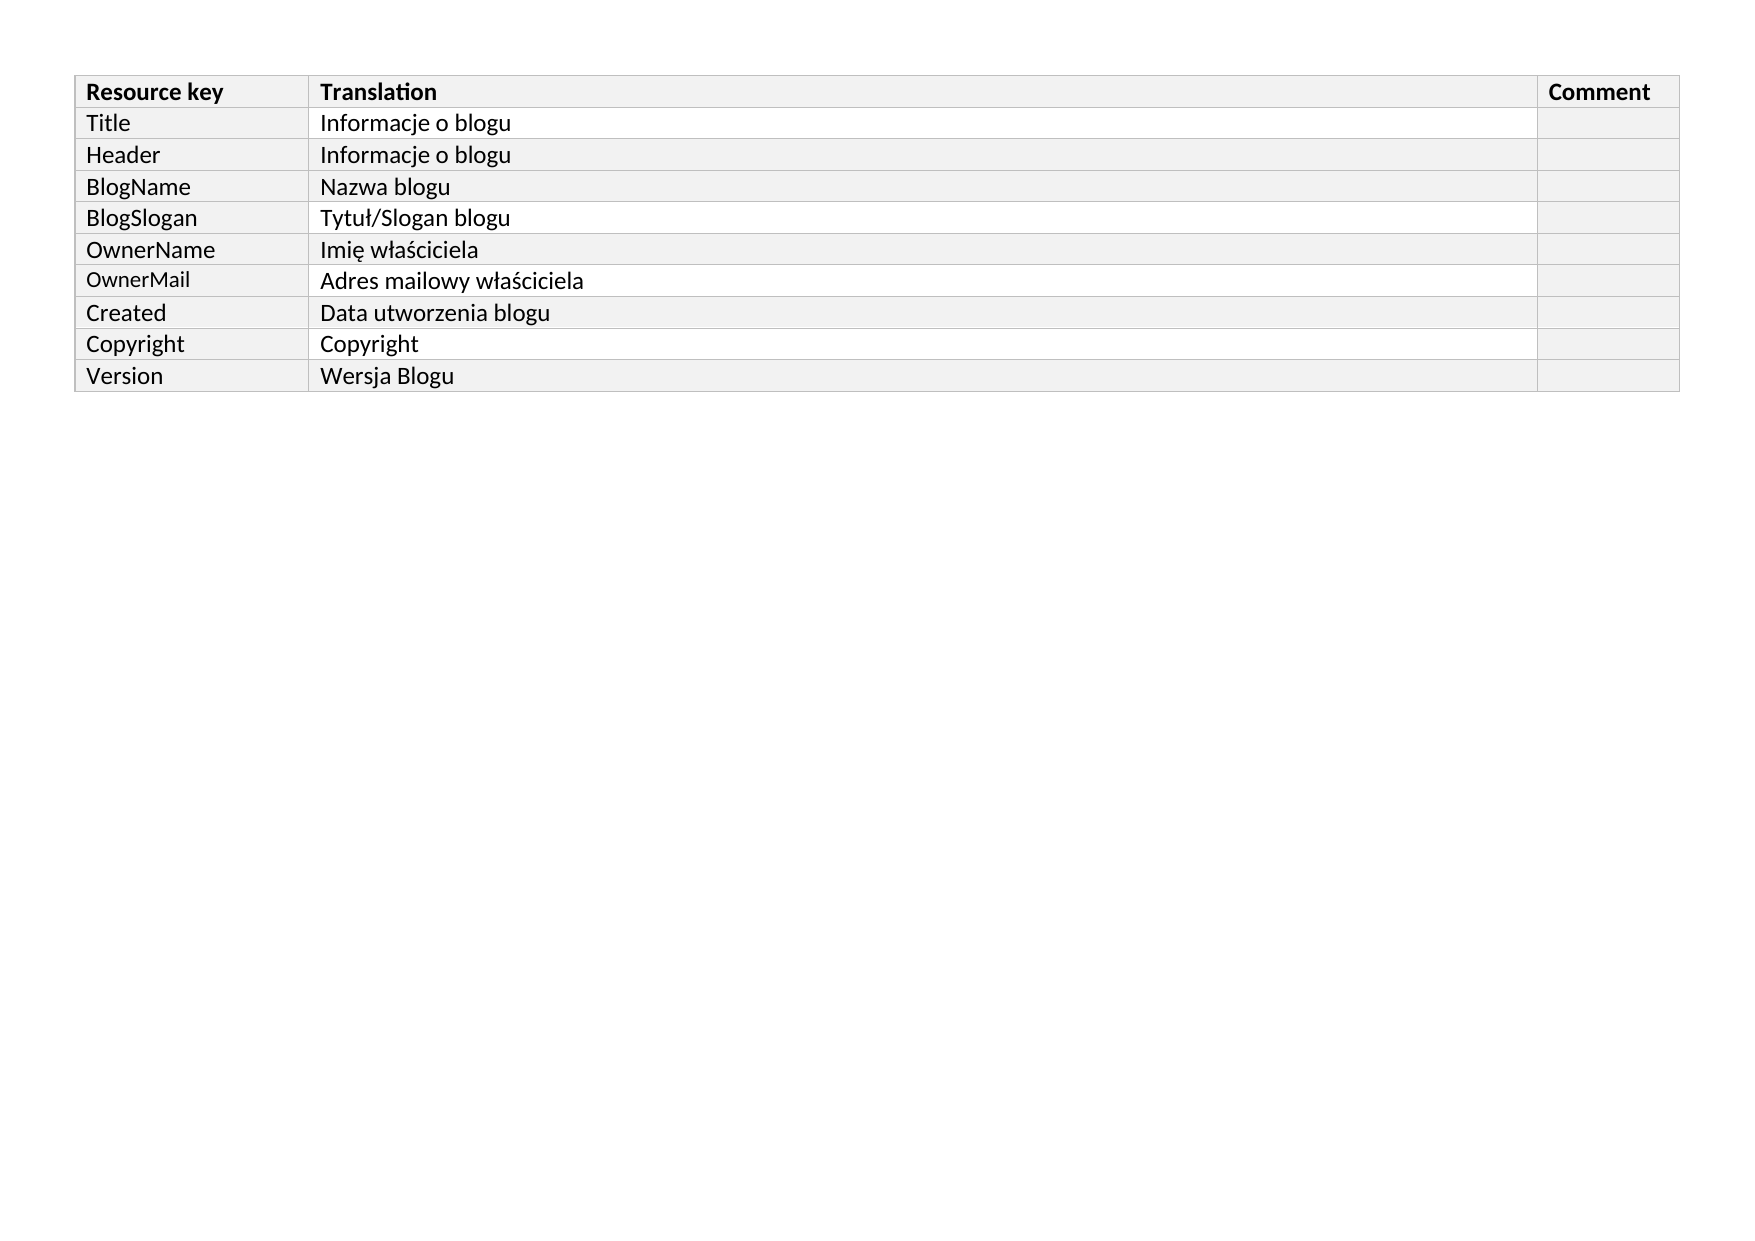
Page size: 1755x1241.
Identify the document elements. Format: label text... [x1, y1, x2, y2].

table_cell [1538, 265, 1679, 296]
table_cell Data utworzenia blogu [309, 297, 1537, 327]
table_cell Header [76, 139, 308, 170]
table_cell Copyright [76, 329, 308, 359]
table_cell OwnerMail [76, 265, 308, 296]
table_cell Informacje o blogu [309, 108, 1537, 138]
table_cell Created [76, 297, 308, 327]
table_cell Adres mailowy właściciela [309, 265, 1537, 296]
table_header Resource key [76, 76, 308, 107]
table_cell OwnerName [76, 234, 308, 264]
table_cell BlogName [76, 171, 308, 201]
table_header Comment [1538, 76, 1679, 107]
table_cell [1538, 329, 1679, 359]
table_cell Informacje o blogu [309, 139, 1537, 170]
table_cell [1538, 108, 1679, 138]
table_cell Wersja Blogu [309, 360, 1537, 391]
table_cell Imię właściciela [309, 234, 1537, 264]
table_cell [1538, 234, 1679, 264]
table_cell [1538, 297, 1679, 327]
table_cell BlogSlogan [76, 202, 308, 233]
table_cell Copyright [309, 329, 1537, 359]
table_cell [1538, 139, 1679, 170]
table_header Translation [309, 76, 1537, 107]
table_cell Nazwa blogu [309, 171, 1537, 201]
table_cell Version [76, 360, 308, 391]
table_cell [1538, 171, 1679, 201]
table_cell [1538, 202, 1679, 233]
table_cell Tytuł/Slogan blogu [309, 202, 1537, 233]
table_cell [1538, 360, 1679, 391]
table_cell Title [76, 108, 308, 138]
